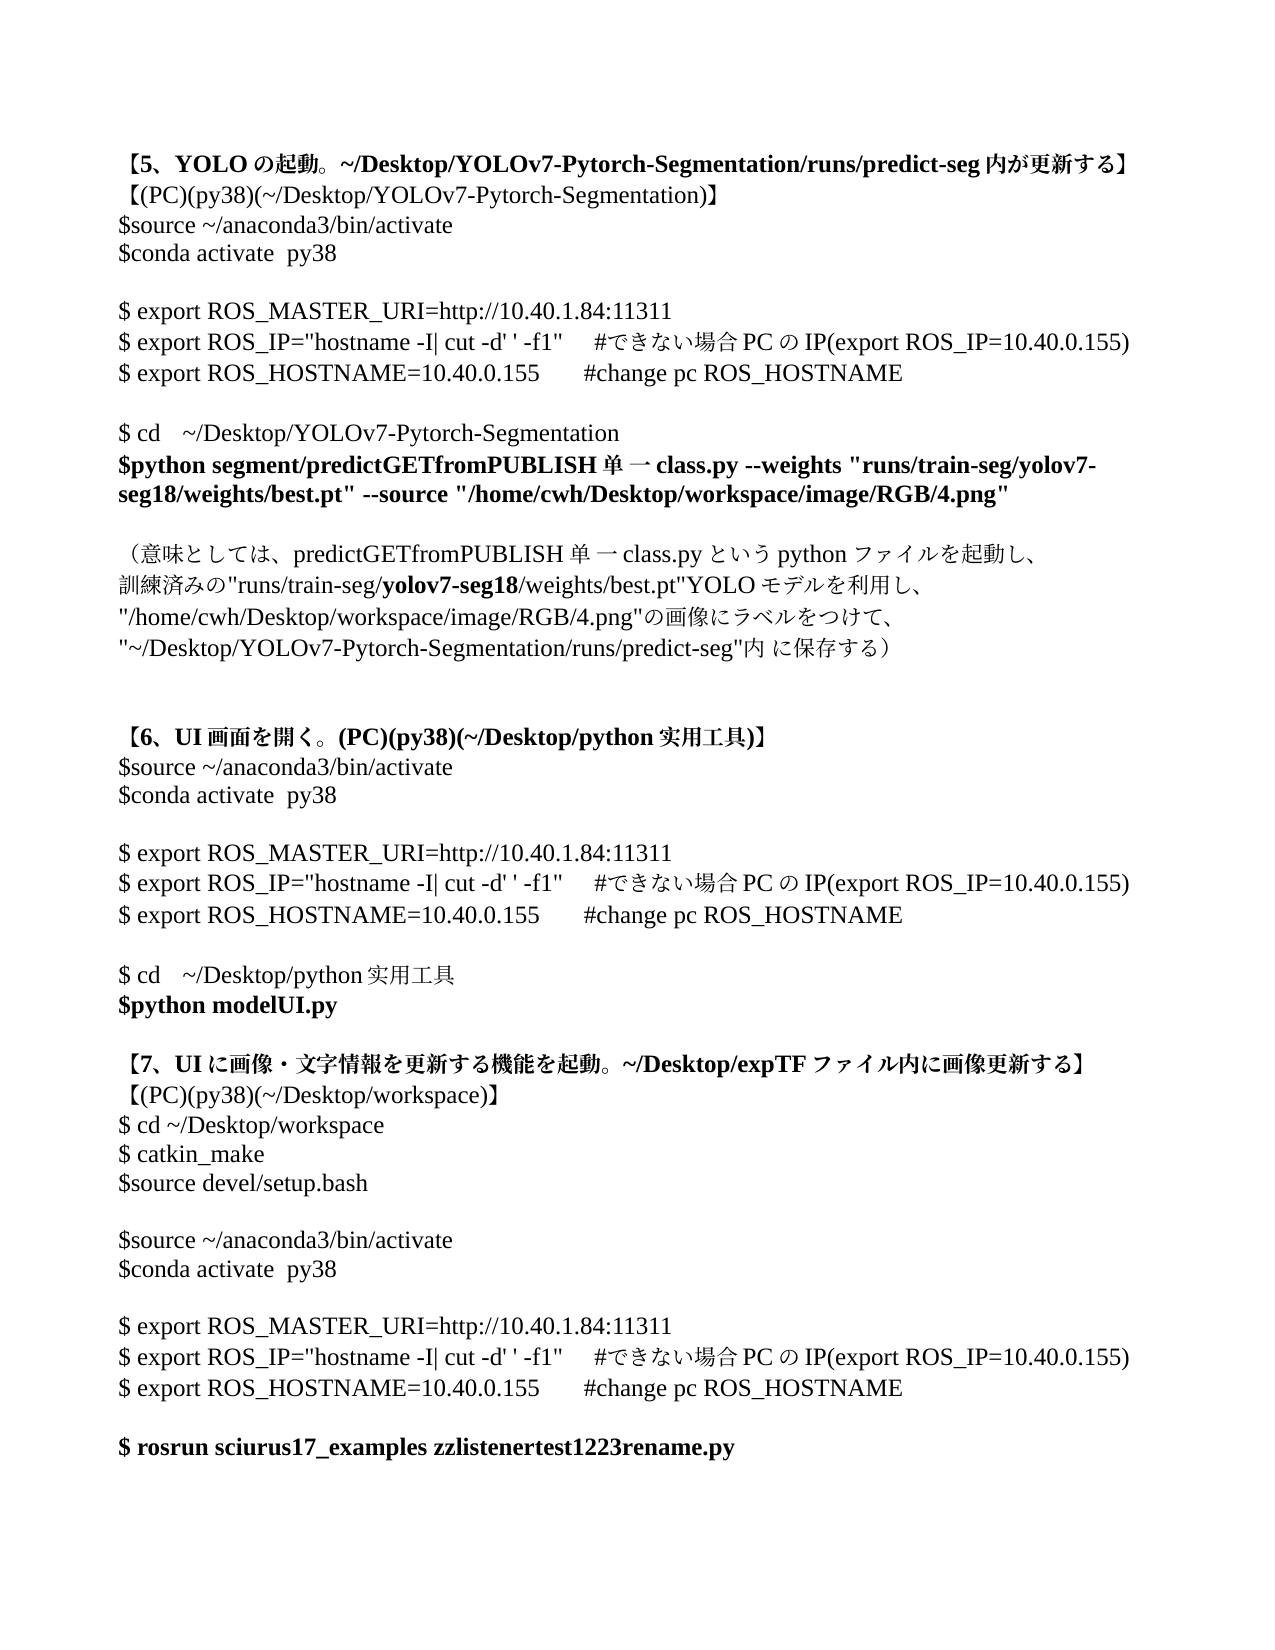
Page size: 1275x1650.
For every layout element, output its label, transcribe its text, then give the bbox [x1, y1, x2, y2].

text $ cd ~/Desktop/YOLOv7-Pytorch-Segmentation [118, 416, 1157, 448]
text $source devel/setup.bash [118, 1168, 1157, 1196]
text $ export ROS_HOSTNAME=10.40.0.155 #change pc ROS_HOSTNAME [118, 1372, 1157, 1403]
text $ cd ~/Desktop/python实用工具 [118, 958, 1157, 990]
text $conda activate py38 [118, 780, 1157, 809]
text $ export ROS_IP="hostname -I| cut -d' ' -f1" #できない場合PCのIP(export ROS_IP=10.40.0.155) [118, 1340, 1157, 1372]
text 訓練済みの"runs/train-seg/yolov7-seg18/weights/best.pt"YOLOモデルを利用し、 [118, 568, 1157, 600]
text $python modelUI.py [118, 990, 1157, 1018]
text $source ~/anaconda3/bin/activate [118, 752, 1157, 780]
text "~/Desktop/YOLOv7-Pytorch-Segmentation/runs/predict-seg"内 に保存する） [118, 631, 1157, 663]
text "/home/cwh/Desktop/workspace/image/RGB/4.png"の画像にラベルをつけて、 [118, 600, 1157, 631]
text $source ~/anaconda3/bin/activate [118, 210, 1157, 238]
text 【(PC)(py38)(~/Desktop/workspace)】 [118, 1079, 1157, 1110]
text 【5、YOLOの起動。~/Desktop/YOLOv7-Pytorch-Segmentation/runs/predict-seg内が更新する】 [118, 147, 1157, 178]
text $ export ROS_HOSTNAME=10.40.0.155 #change pc ROS_HOSTNAME [118, 898, 1157, 929]
text $ catkin_make [118, 1139, 1157, 1168]
text $ export ROS_IP="hostname -I| cut -d' ' -f1" #できない場合PCのIP(export ROS_IP=10.40.0.155) [118, 325, 1157, 356]
text $source ~/anaconda3/bin/activate [118, 1225, 1157, 1254]
text $ export ROS_MASTER_URI=http://10.40.1.84:11311 [118, 838, 1157, 867]
text $conda activate py38 [118, 238, 1157, 267]
text （意味としては、predictGETfromPUBLISH单 一class.pyというpythonファイルを起動し、 [118, 537, 1157, 568]
text $ export ROS_IP="hostname -I| cut -d' ' -f1" #できない場合PCのIP(export ROS_IP=10.40.0.155) [118, 867, 1157, 898]
text $ rosrun sciurus17_examples zzlistenertest1223rename.py [118, 1432, 1157, 1461]
text $ cd ~/Desktop/workspace [118, 1110, 1157, 1139]
text 【(PC)(py38)(~/Desktop/YOLOv7-Pytorch-Segmentation)】 [118, 178, 1157, 210]
text 【7、UIに画像・文字情報を更新する機能を起動。~/Desktop/expTFファイル内に画像更新する】 [118, 1047, 1157, 1079]
text $ export ROS_MASTER_URI=http://10.40.1.84:11311 [118, 296, 1157, 325]
text $ export ROS_MASTER_URI=http://10.40.1.84:11311 [118, 1311, 1157, 1340]
text $ export ROS_HOSTNAME=10.40.0.155 #change pc ROS_HOSTNAME [118, 356, 1157, 388]
text 【6、UI画面を開く。(PC)(py38)(~/Desktop/python实用工具)】 [118, 720, 1157, 752]
text $conda activate py38 [118, 1254, 1157, 1283]
text $python segment/predictGETfromPUBLISH单 一class.py --weights "runs/train-seg/yolov7-seg18/weights/best.pt" --source "/home/cwh/Desktop/workspace/image/RGB/4.png" [118, 448, 1157, 508]
